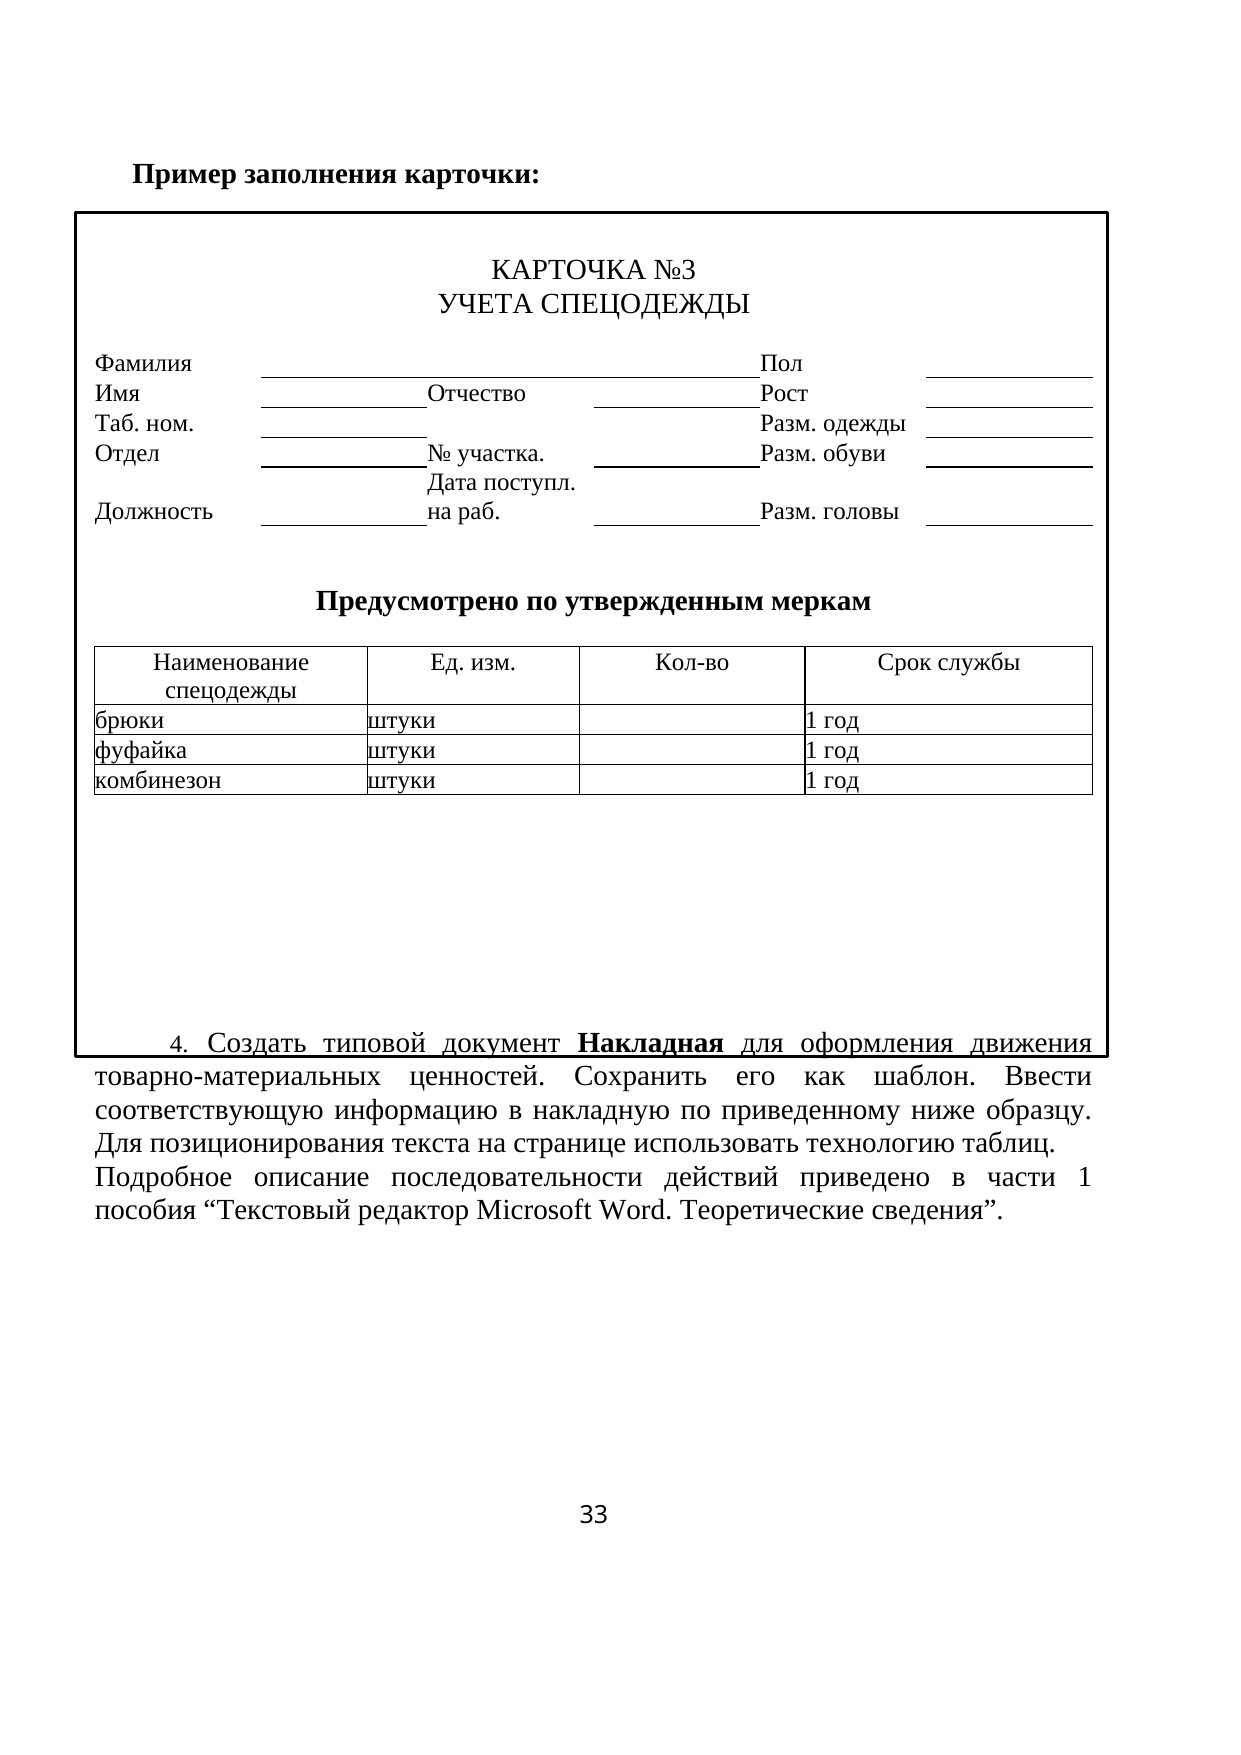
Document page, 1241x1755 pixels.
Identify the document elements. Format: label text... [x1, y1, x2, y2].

text Пример заполнения карточки: [132, 157, 1093, 190]
text Подробное описание последовательности действий приведено в части 1 пособия “Текстовый редактор Microsoft Word. Теоретические сведения”. [94, 1159, 1093, 1226]
list Создать типовой документ Накладная для оформления движения товарно-материальных ценностей. Сохранить его как шаблон. Ввести соответствующую информацию в накладную по приведенному ниже образцу. Для позиционирования текста на странице использовать технологию таблиц. [94, 1058, 1093, 1159]
